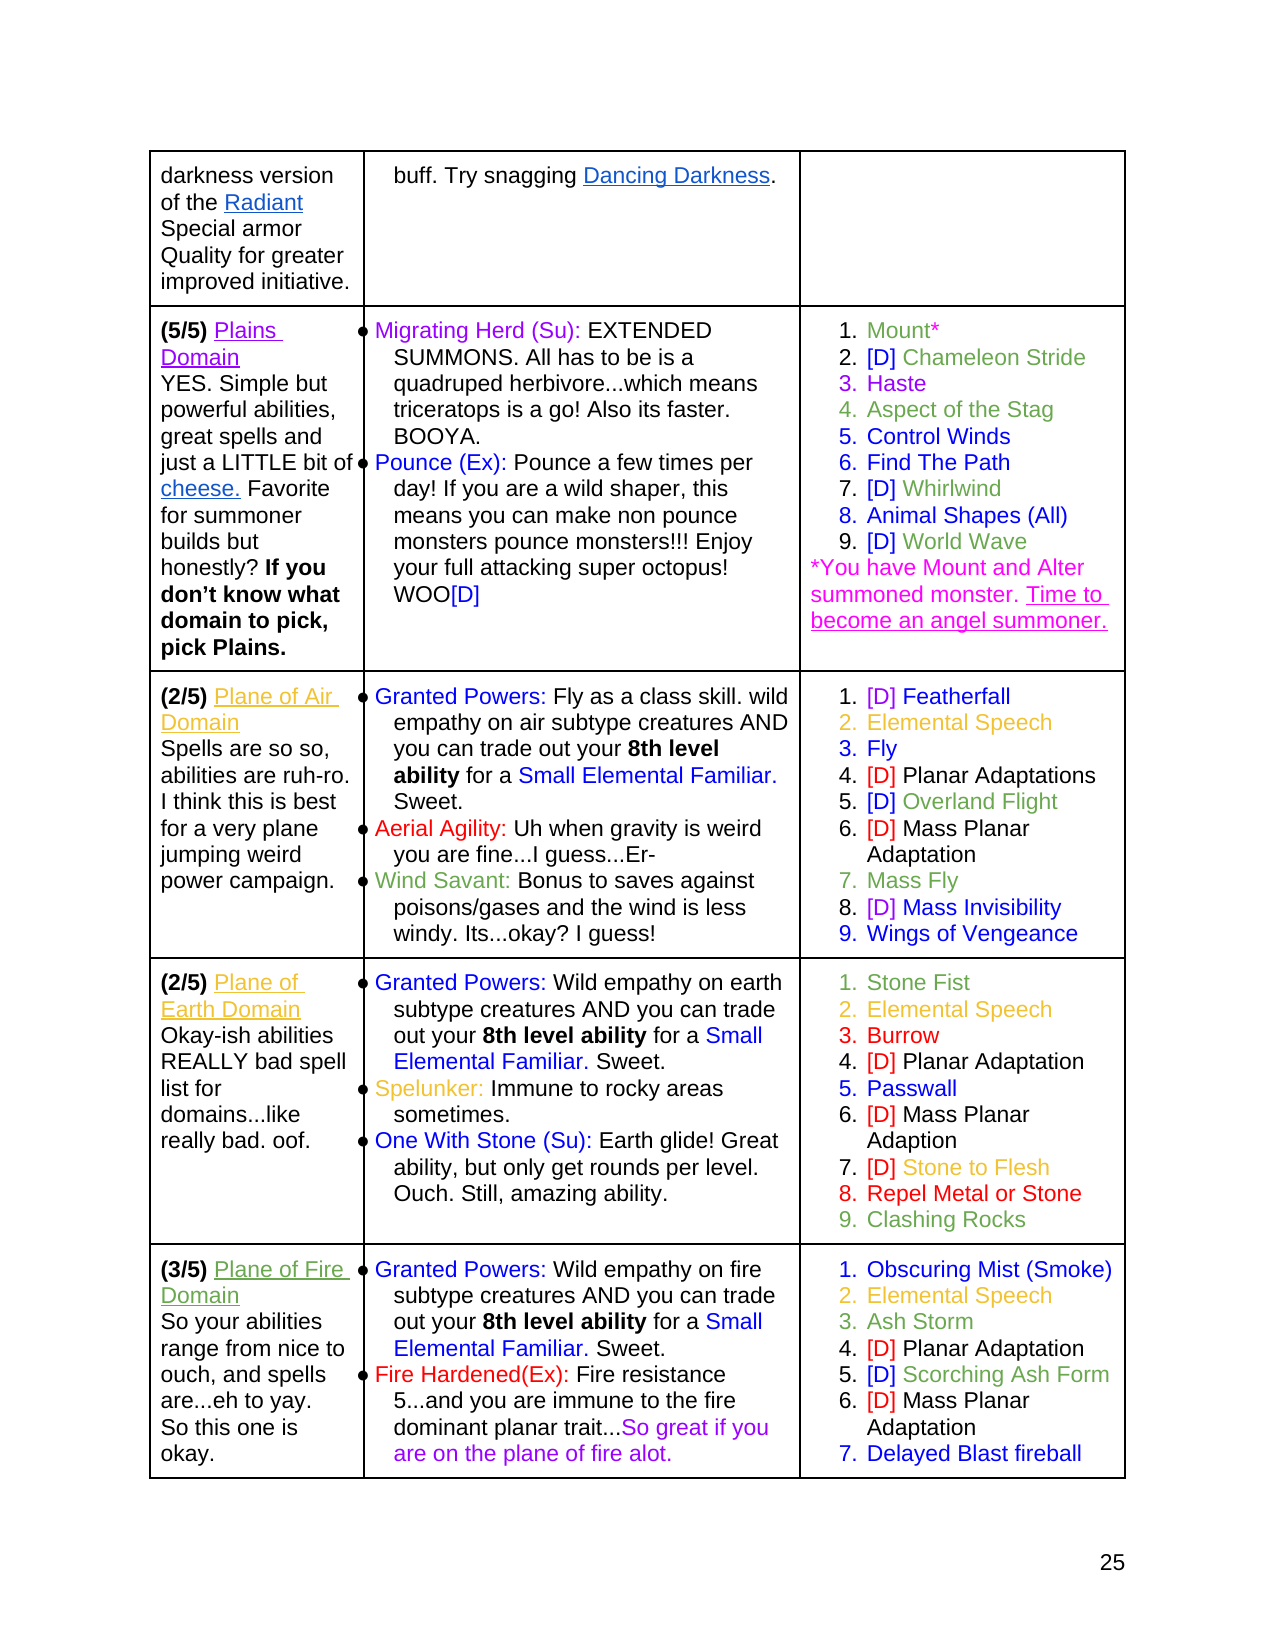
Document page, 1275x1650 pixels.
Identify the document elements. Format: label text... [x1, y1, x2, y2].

table_cell Granted Powers: Fly as a class skill. wild empathy on air subtype creatures AND you can trade out your 8th level ability for a Small Elemental Familiar. Sweet. Aerial Agility: Uh when gravity is weird you are fine...I guess...Er- Wind Savant: Bonus to saves against poisons/gases and the wind is less windy. Its...okay? I guess! [365, 672, 799, 957]
table_cell Obscuring Mist (Smoke) Elemental Speech Ash Storm [D] Planar Adaptation [D] Scorching Ash Form [D] Mass Planar Adaptation Delayed Blast fireball Destruction Fiery Body [801, 1245, 1124, 1477]
table_cell [801, 152, 1124, 305]
table_cell Migrating Herd (Su): EXTENDED SUMMONS. All has to be is a quadruped herbivore...which means triceratops is a go! Also its faster. BOOYA. Pounce (Ex): Pounce a few times per day! If you are a wild shaper, this means you can make non pounce monsters pounce monsters!!! Enjoy your full attacking super octopus! WOO[D] [365, 307, 799, 670]
table_cell (2/5) Plane of Earth Domain Okay-ish abilities REALLY bad spell list for domains...like really bad. oof. [151, 959, 363, 1243]
table_cell (2/5) Plane of Air Domain Spells are so so, abilities are ruh-ro. I think this is best for a very plane jumping weird power campaign. [151, 672, 363, 957]
table_cell Mount* [D] Chameleon Stride Haste Aspect of the Stag Control Winds Find The Path [D] Whirlwind Animal Shapes (All) [D] World Wave *You have Mount and Alter summoned monster. Time to become an angel summoner. [801, 307, 1124, 670]
table_cell (3-4/5) Panther Domain This really really wants you to be a hunter in the shadows. Okay domain that gets much stronger in the late game. Ask your dm if you can homebrew a darkness version of the Radiant Special armor Quality for greater improved initiative. [151, 152, 363, 305]
table_cell Granted Powers: Wild empathy on fire subtype creatures AND you can trade out your 8th level ability for a Small Elemental Familiar. Sweet. Fire Hardened(Ex): Fire resistance 5...and you are immune to the fire dominant planar trait...So great if you are on the plane of fire alot. Otherwise? Trash. All-Consuming Flames (Su): Pass around cold/fire outsider bane or flaming to all allies. Versatile and nice. [365, 1245, 799, 1477]
table_cell (3/5) Plane of Fire Domain So your abilities range from nice to ouch, and spells are...eh to yay. So this one is okay. [151, 1245, 363, 1477]
table_cell [D] Featherfall Elemental Speech Fly [D] Planar Adaptations [D] Overland Flight [D] Mass Planar Adaptation Mass Fly [D] Mass Invisibility Wings of Vengeance [801, 672, 1124, 957]
table_cell Granted Powers: Wild empathy on earth subtype creatures AND you can trade out your 8th level ability for a Small Elemental Familiar. Sweet. Spelunker: Immune to rocky areas sometimes. One With Stone (Su): Earth glide! Great ability, but only get rounds per level. Ouch. Still, amazing ability. [365, 959, 799, 1243]
table_cell Stone Fist Elemental Speech Burrow [D] Planar Adaptation Passwall [D] Mass Planar Adaption [D] Stone to Flesh Repel Metal or Stone Clashing Rocks [801, 959, 1124, 1243]
table_cell (5/5) Plains Domain YES. Simple but powerful abilities, great spells and just a LITTLE bit of cheese. Favorite for summoner builds but honestly? If you don’t know what domain to pick, pick Plains. [151, 307, 363, 670]
table_cell Hunter’s Senses: freevision and scent for minutes per level. Scent is nice, but rarely comes up and potential darkvision is great...if you didn't have magic to light the dark. Still, fun little buffs Move in Darkness (Ex): Congrats you are now batman! A scaling bonus to initiative is no joke. Find a way to get darkness in a way that won’t screw over your team, and you’ve got a great buff. Try snagging Dancing Darkness. [365, 152, 799, 305]
